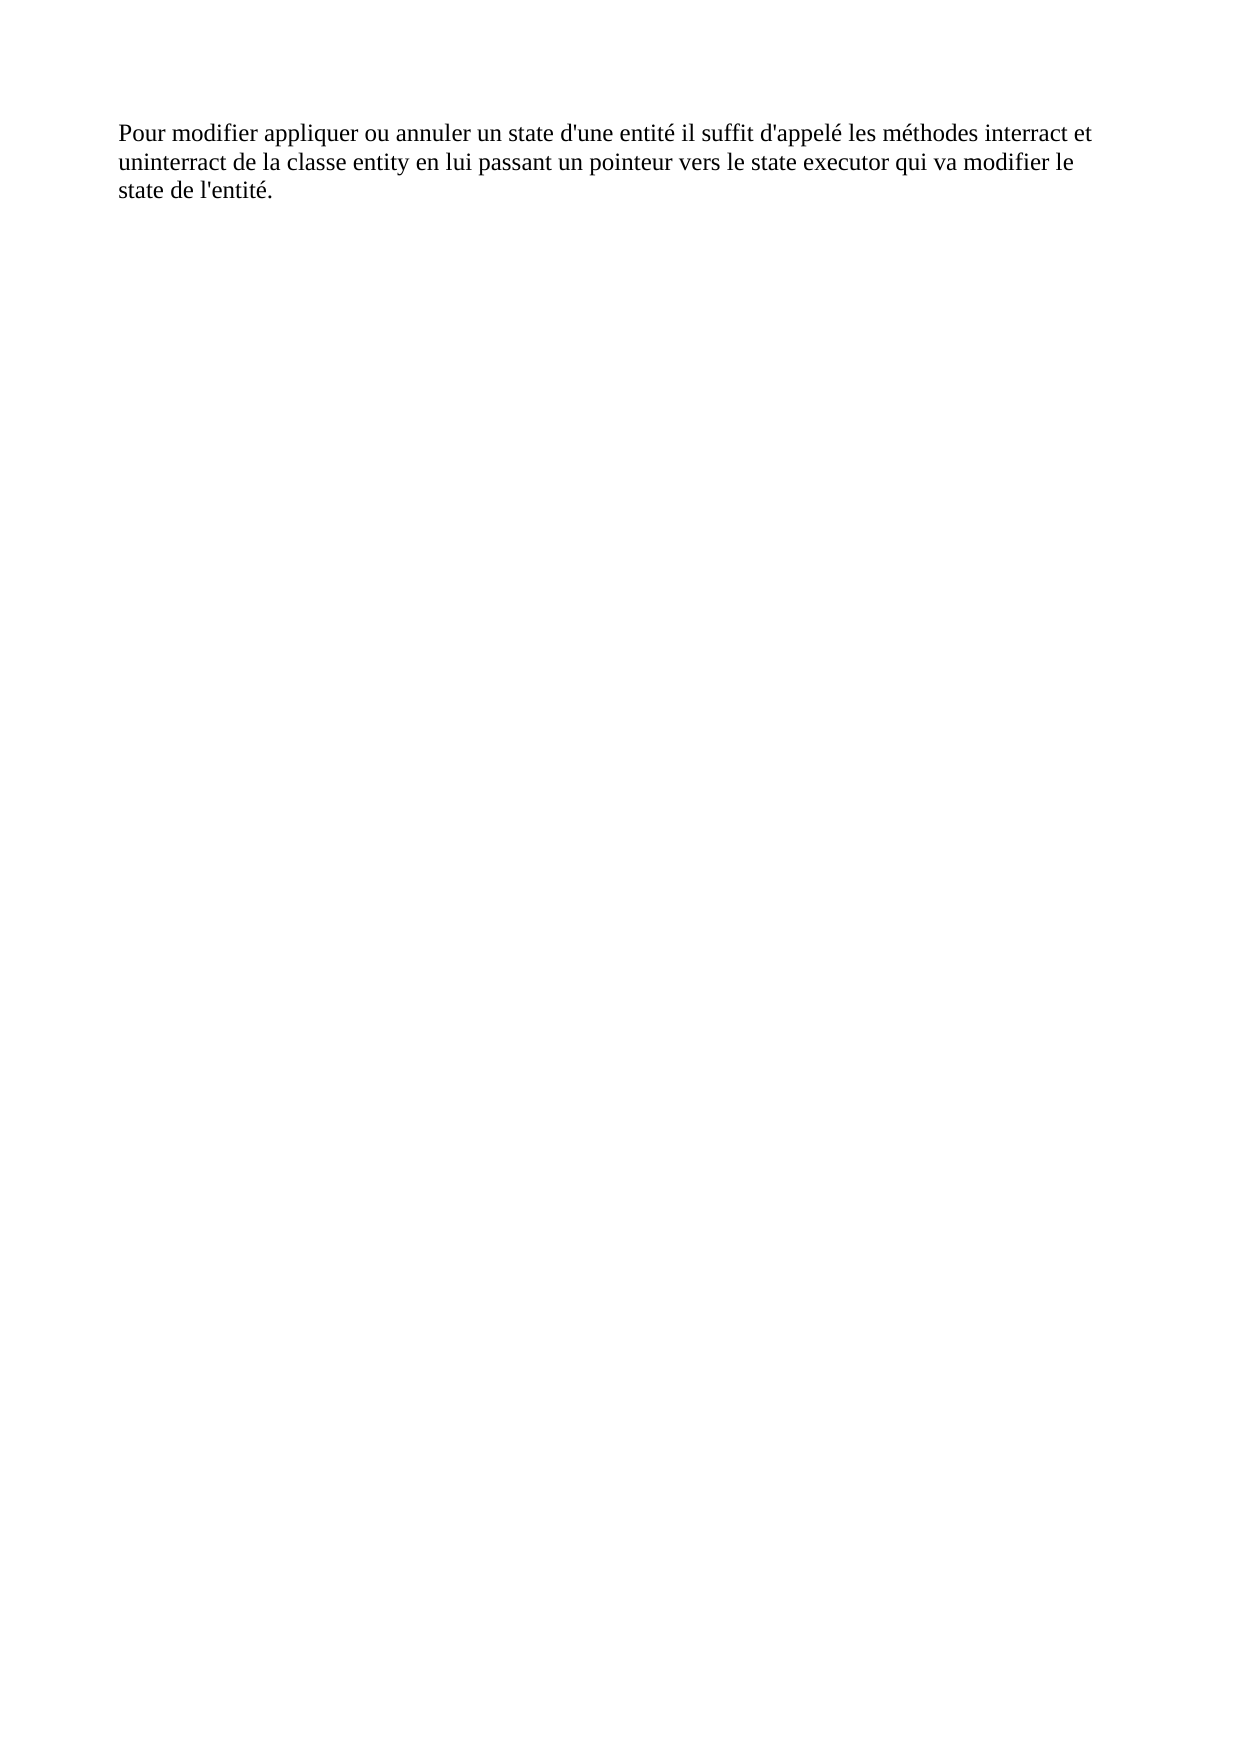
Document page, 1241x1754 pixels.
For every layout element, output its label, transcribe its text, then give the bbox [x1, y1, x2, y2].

text Pour modifier appliquer ou annuler un state d'une entité il suffit d'appelé les méthodes interract et uninterract de la classe entity en lui passant un pointeur vers le state executor qui va modifier le state de l'entité. [118, 118, 1122, 204]
